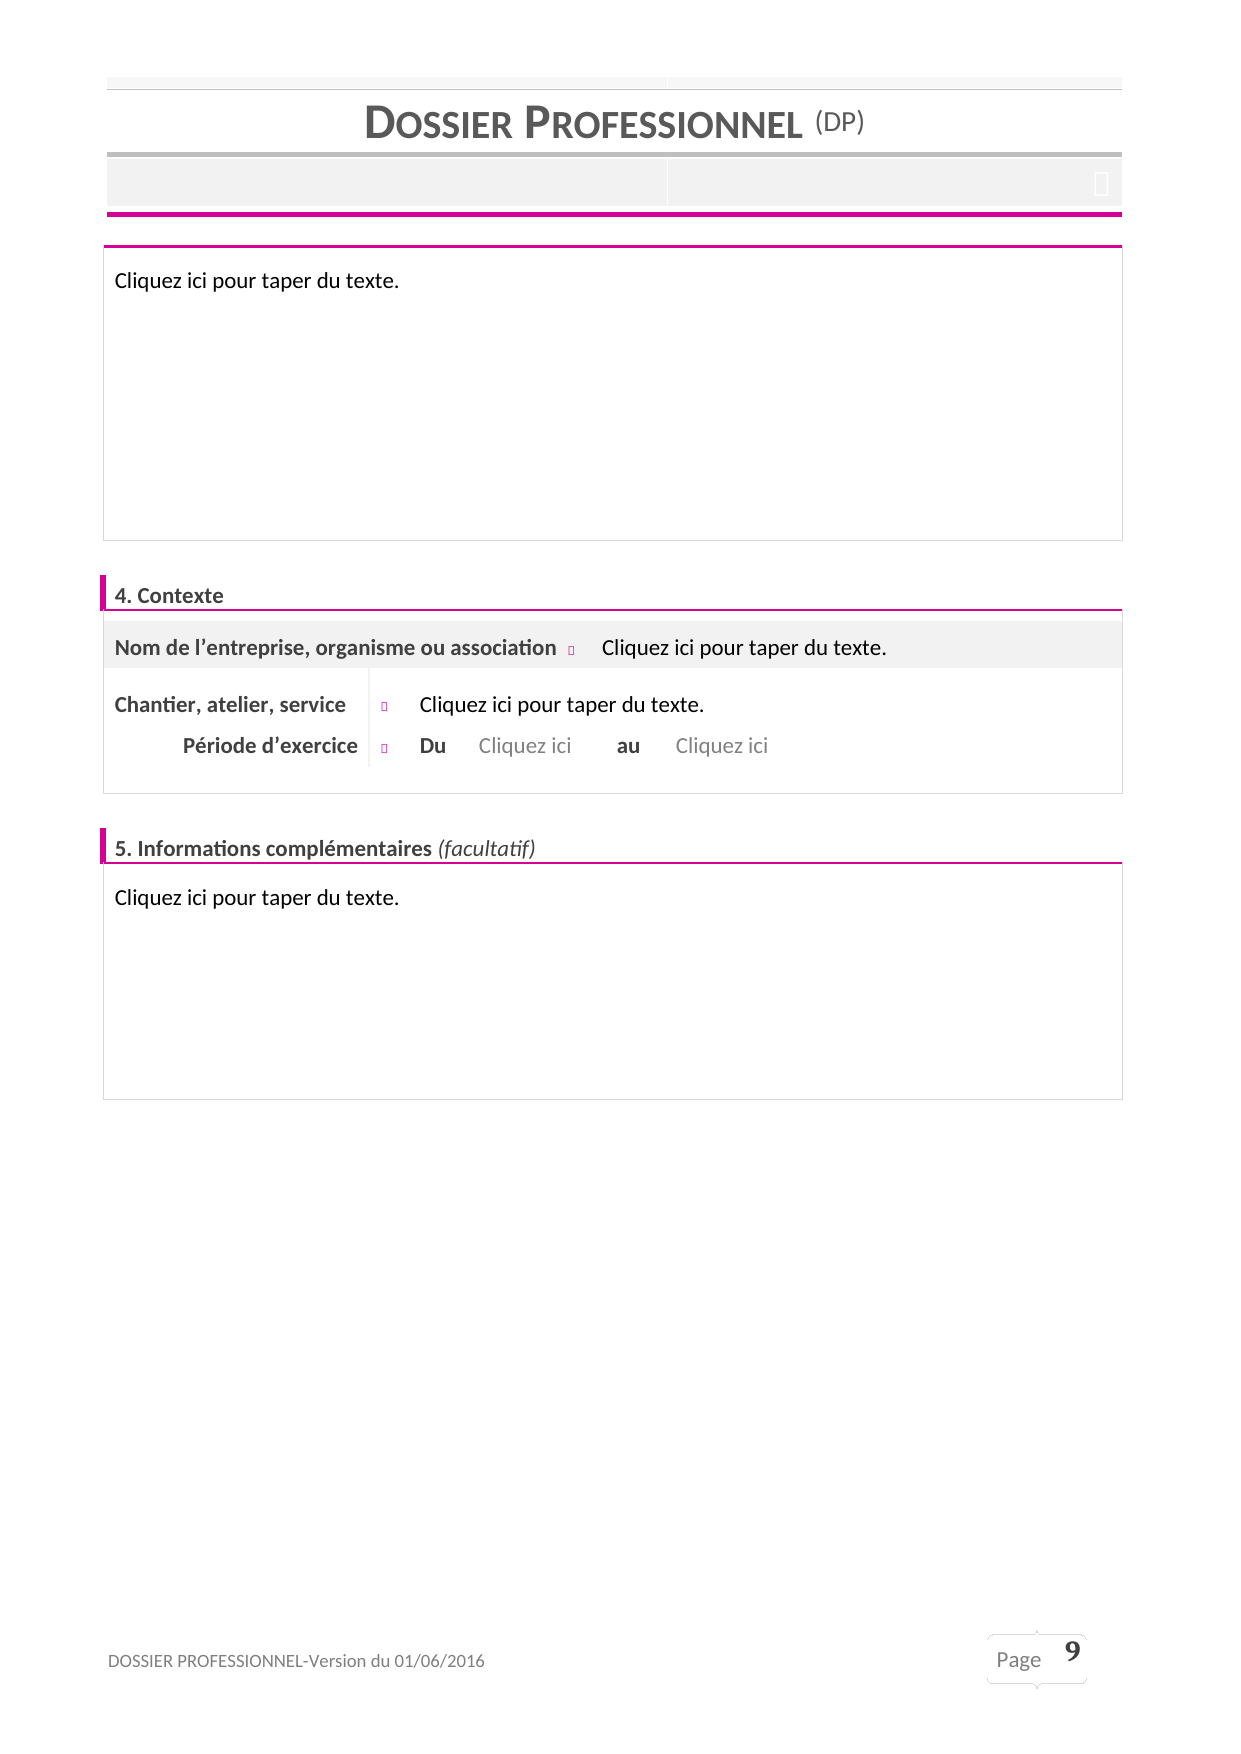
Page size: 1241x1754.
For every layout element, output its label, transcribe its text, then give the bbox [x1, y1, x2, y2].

table_cell au [605, 726, 664, 767]
table_cell Nom de l’entreprise, organisme ou association  [104, 621, 591, 668]
table_cell [103, 794, 1122, 828]
table_cell Cliquez ici pour taper du texte. [104, 248, 1122, 540]
table_cell Chantier, atelier, service [104, 684, 368, 726]
table_cell [104, 611, 591, 621]
table_cell Du [408, 726, 467, 767]
table_cell [591, 611, 1122, 621]
table_cell  [370, 726, 408, 767]
table_cell [104, 767, 1122, 793]
table_cell [104, 668, 368, 684]
table_cell [103, 541, 1122, 575]
table_cell Cliquez ici pour taper du texte. [591, 621, 1122, 668]
table_cell  [370, 684, 408, 726]
table_cell 4. Contexte [106, 575, 1122, 609]
table_cell [370, 668, 1122, 684]
table_cell Cliquez ici [468, 726, 605, 767]
table_cell Cliquez ici pour taper du texte. [408, 684, 1122, 726]
table_cell Cliquez ici [664, 726, 1122, 767]
table_cell Période d’exercice [104, 726, 368, 767]
table_cell Cliquez ici pour taper du texte. [104, 864, 1122, 1098]
table_cell 5. Informations complémentaires (facultatif) [106, 828, 1122, 862]
